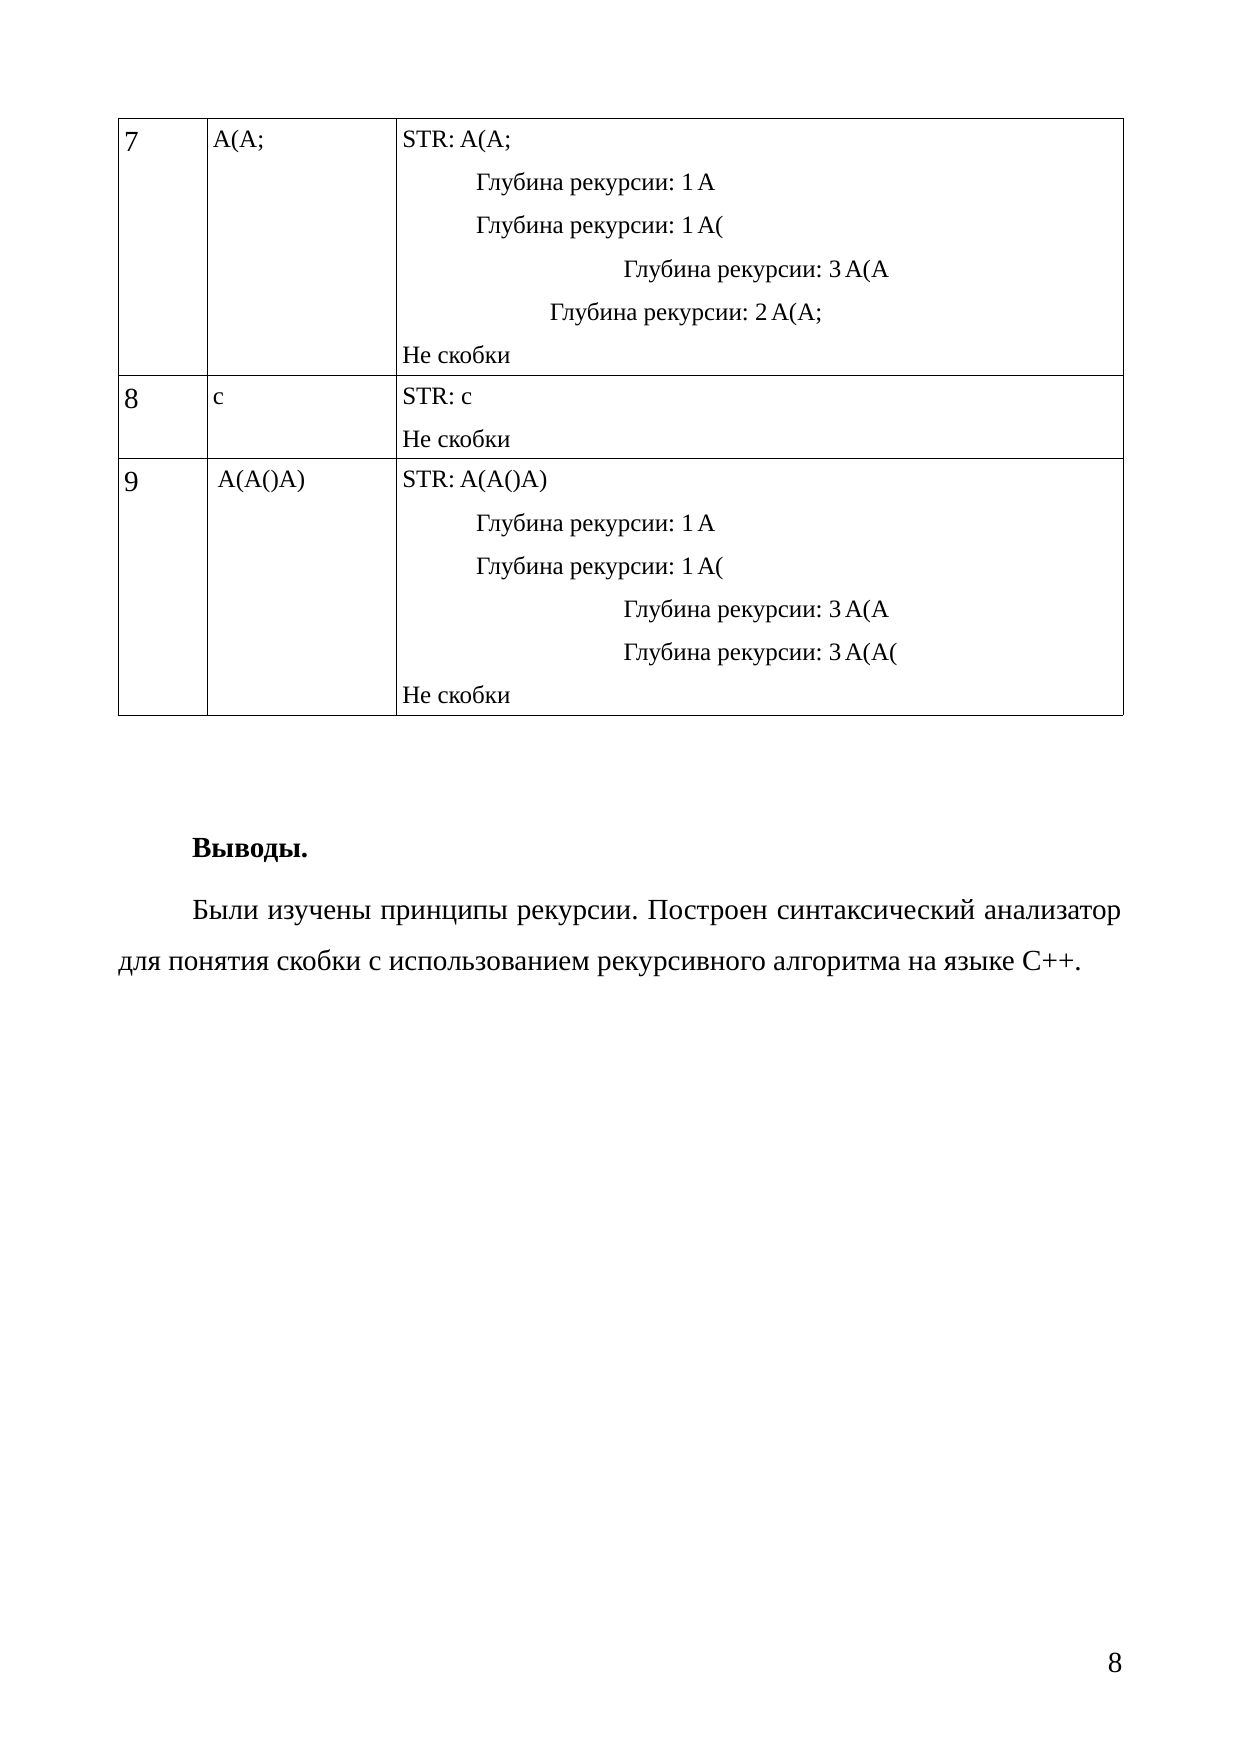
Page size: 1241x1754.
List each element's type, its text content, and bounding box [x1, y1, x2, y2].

table_cell 7 [119, 119, 207, 374]
table_cell STR: A(A; Глубина рекурсии: 1 A Глубина рекурсии: 1 A( Глубина рекурсии: 3 A(A Глубина рекурсии: 2 A(A; Не скобки [397, 119, 1123, 374]
text Были изучены принципы рекурсии. Построен синтаксический анализатор для понятия скобки с использованием рекурсивного алгоритма на языке С++. [118, 892, 1122, 976]
subtitle Выводы. [118, 830, 1122, 864]
table_cell A(A; [208, 119, 396, 374]
table_cell 8 [119, 376, 207, 458]
table_cell STR: c Не скобки [397, 376, 1123, 458]
table_cell c [208, 376, 396, 458]
table_cell 9 [119, 459, 207, 715]
table_cell A(A()A) [208, 459, 396, 715]
table_cell STR: A(A()A) Глубина рекурсии: 1 A Глубина рекурсии: 1 A( Глубина рекурсии: 3 A(A Глубина рекурсии: 3 A(A( Не скобки [397, 459, 1123, 715]
